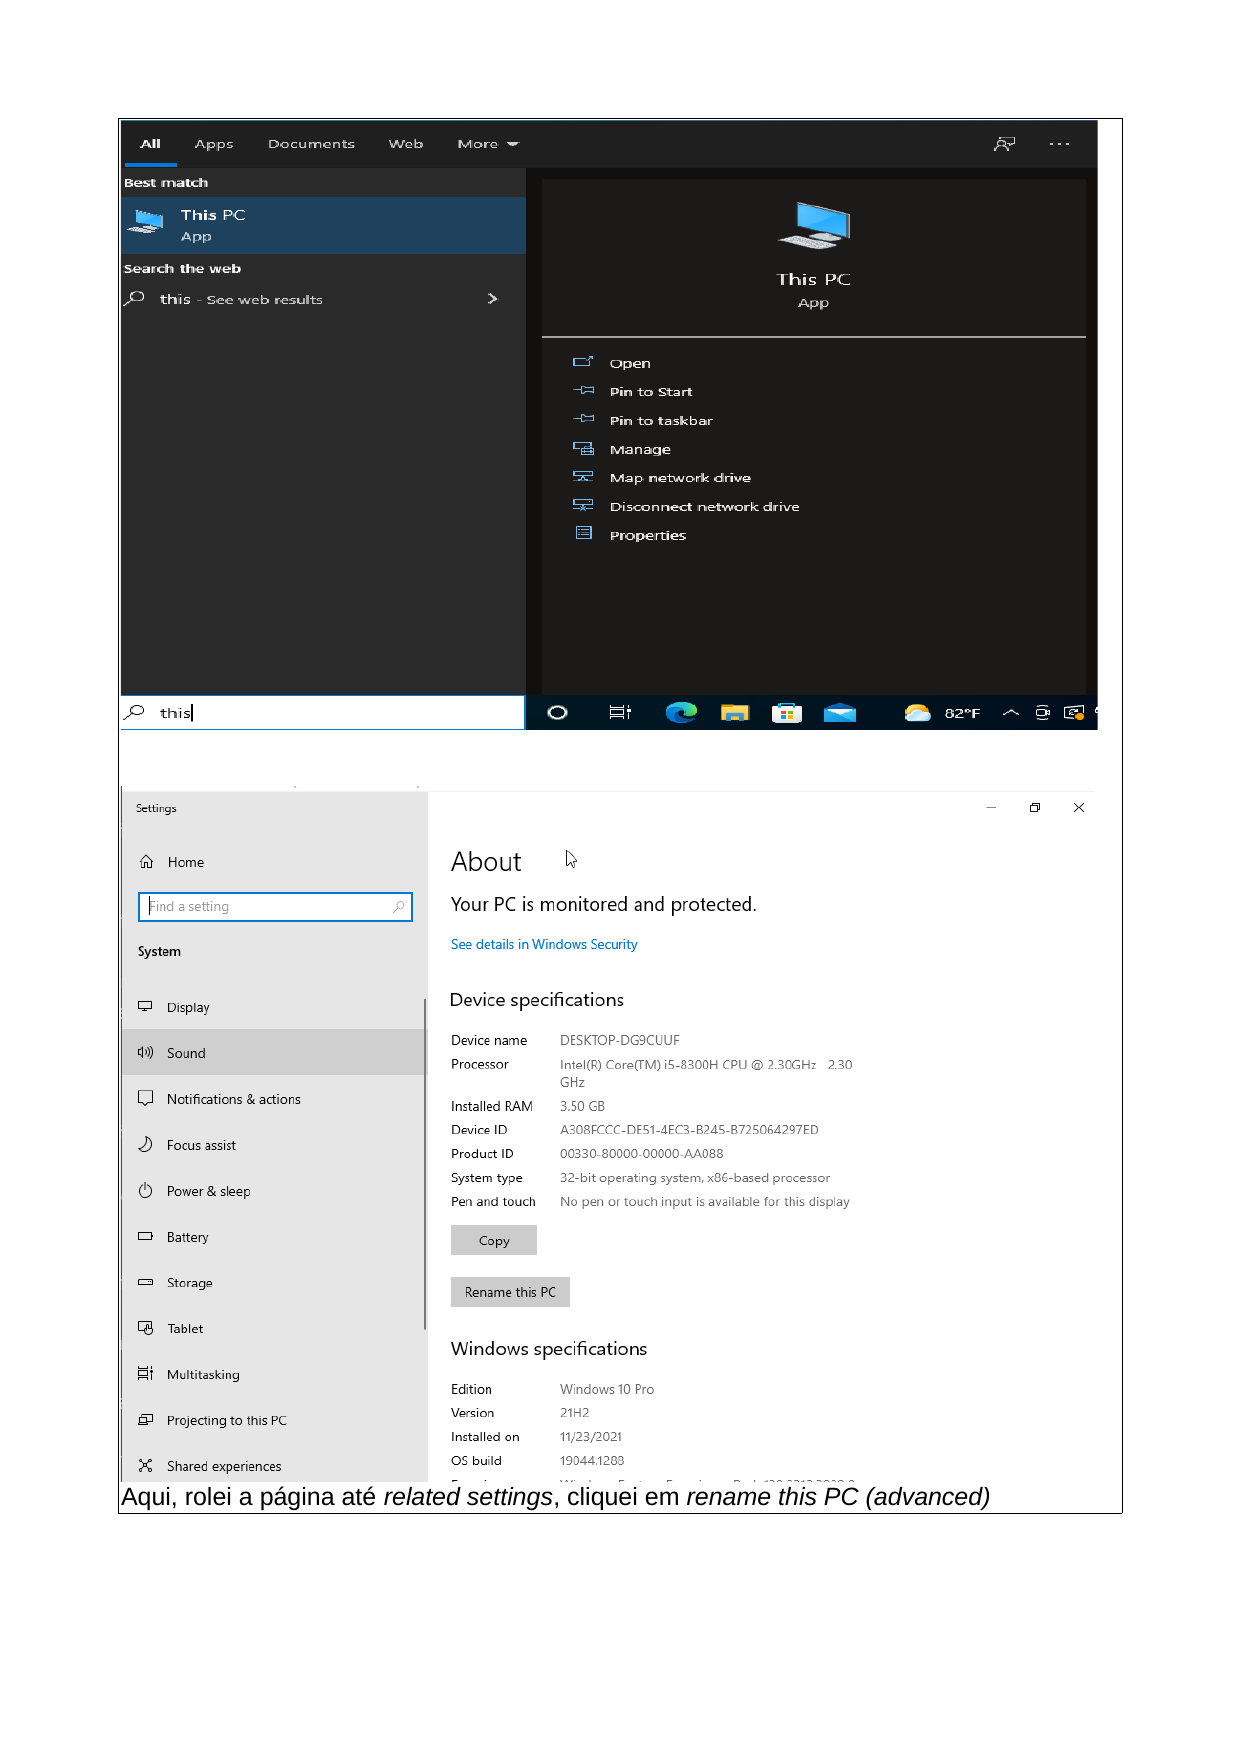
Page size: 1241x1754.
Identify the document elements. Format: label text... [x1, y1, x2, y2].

text Aqui, rolei a página até related settings, cliquei em rename this PC (advanced) [119, 1479, 1122, 1513]
